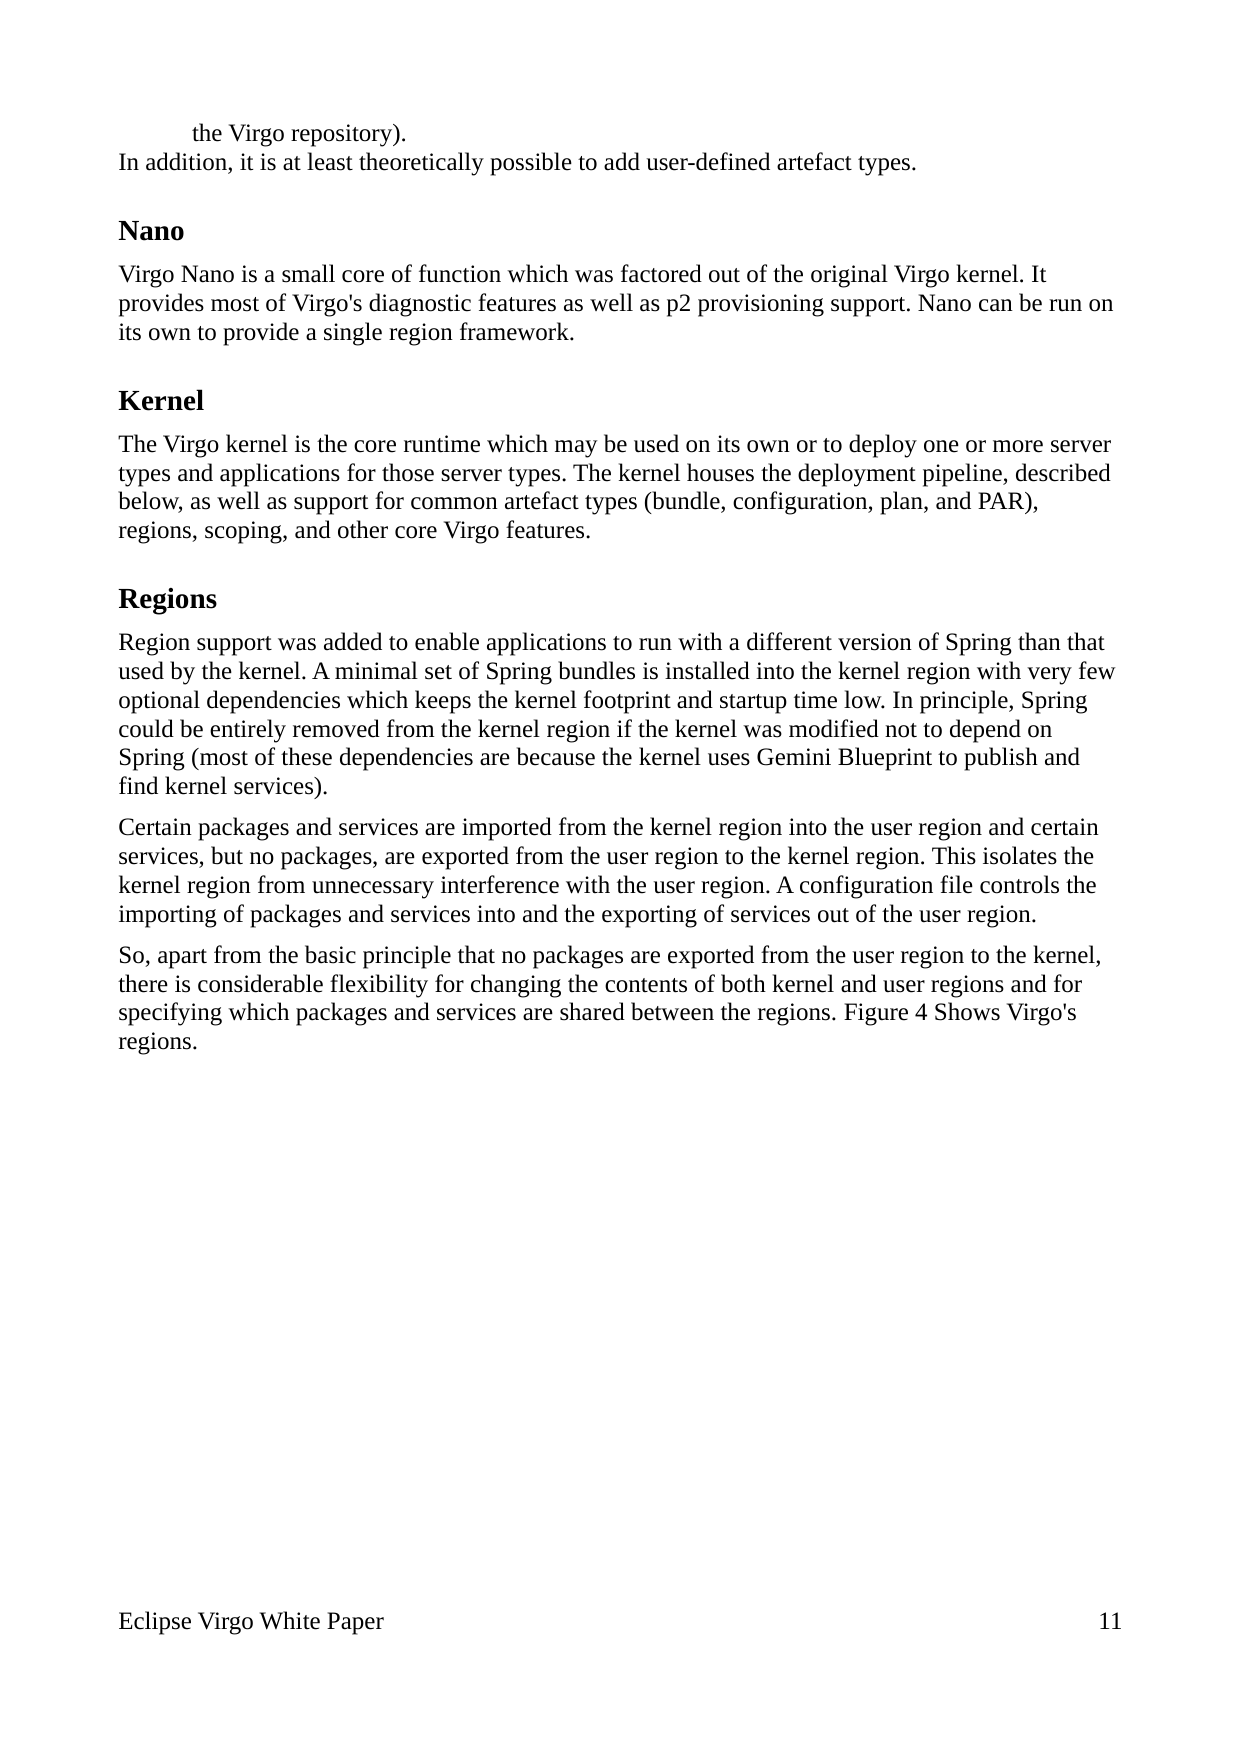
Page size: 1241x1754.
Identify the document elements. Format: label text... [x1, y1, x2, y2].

text Region support was added to enable applications to run with a different version of Spring than that used by the kernel. A minimal set of Spring bundles is installed into the kernel region with very few optional dependencies which keeps the kernel footprint and startup time low. In principle, Spring could be entirely removed from the kernel region if the kernel was modified not to depend on Spring (most of these dependencies are because the kernel uses Gemini Blueprint to publish and find kernel services). [118, 627, 1122, 800]
subtitle Kernel [118, 383, 1122, 416]
subtitle Nano [118, 213, 1122, 247]
text In addition, it is at least theoretically possible to add user-defined artefact types. [118, 147, 1122, 176]
text Certain packages and services are imported from the kernel region into the user region and certain services, but no packages, are exported from the user region to the kernel region. This isolates the kernel region from unnecessary interference with the user region. A configuration file controls the importing of packages and services into and the exporting of services out of the user region. [118, 812, 1122, 927]
text Virgo Nano is a small core of function which was factored out of the original Virgo kernel. It provides most of Virgo's diagnostic features as well as p2 provisioning support. Nano can be run on its own to provide a single region framework. [118, 259, 1122, 345]
text So, apart from the basic principle that no packages are exported from the user region to the kernel, there is considerable flexibility for changing the contents of both kernel and user regions and for specifying which packages and services are shared between the regions. Figure 4 Shows Virgo's regions. [118, 940, 1122, 1055]
subtitle Regions [118, 581, 1122, 615]
text The Virgo kernel is the core runtime which may be used on its own or to deploy one or more server types and applications for those server types. The kernel houses the deployment pipeline, described below, as well as support for common artefact types (bundle, configuration, plan, and PAR), regions, scoping, and other core Virgo features. [118, 429, 1122, 544]
list the Virgo repository). [118, 118, 1122, 147]
